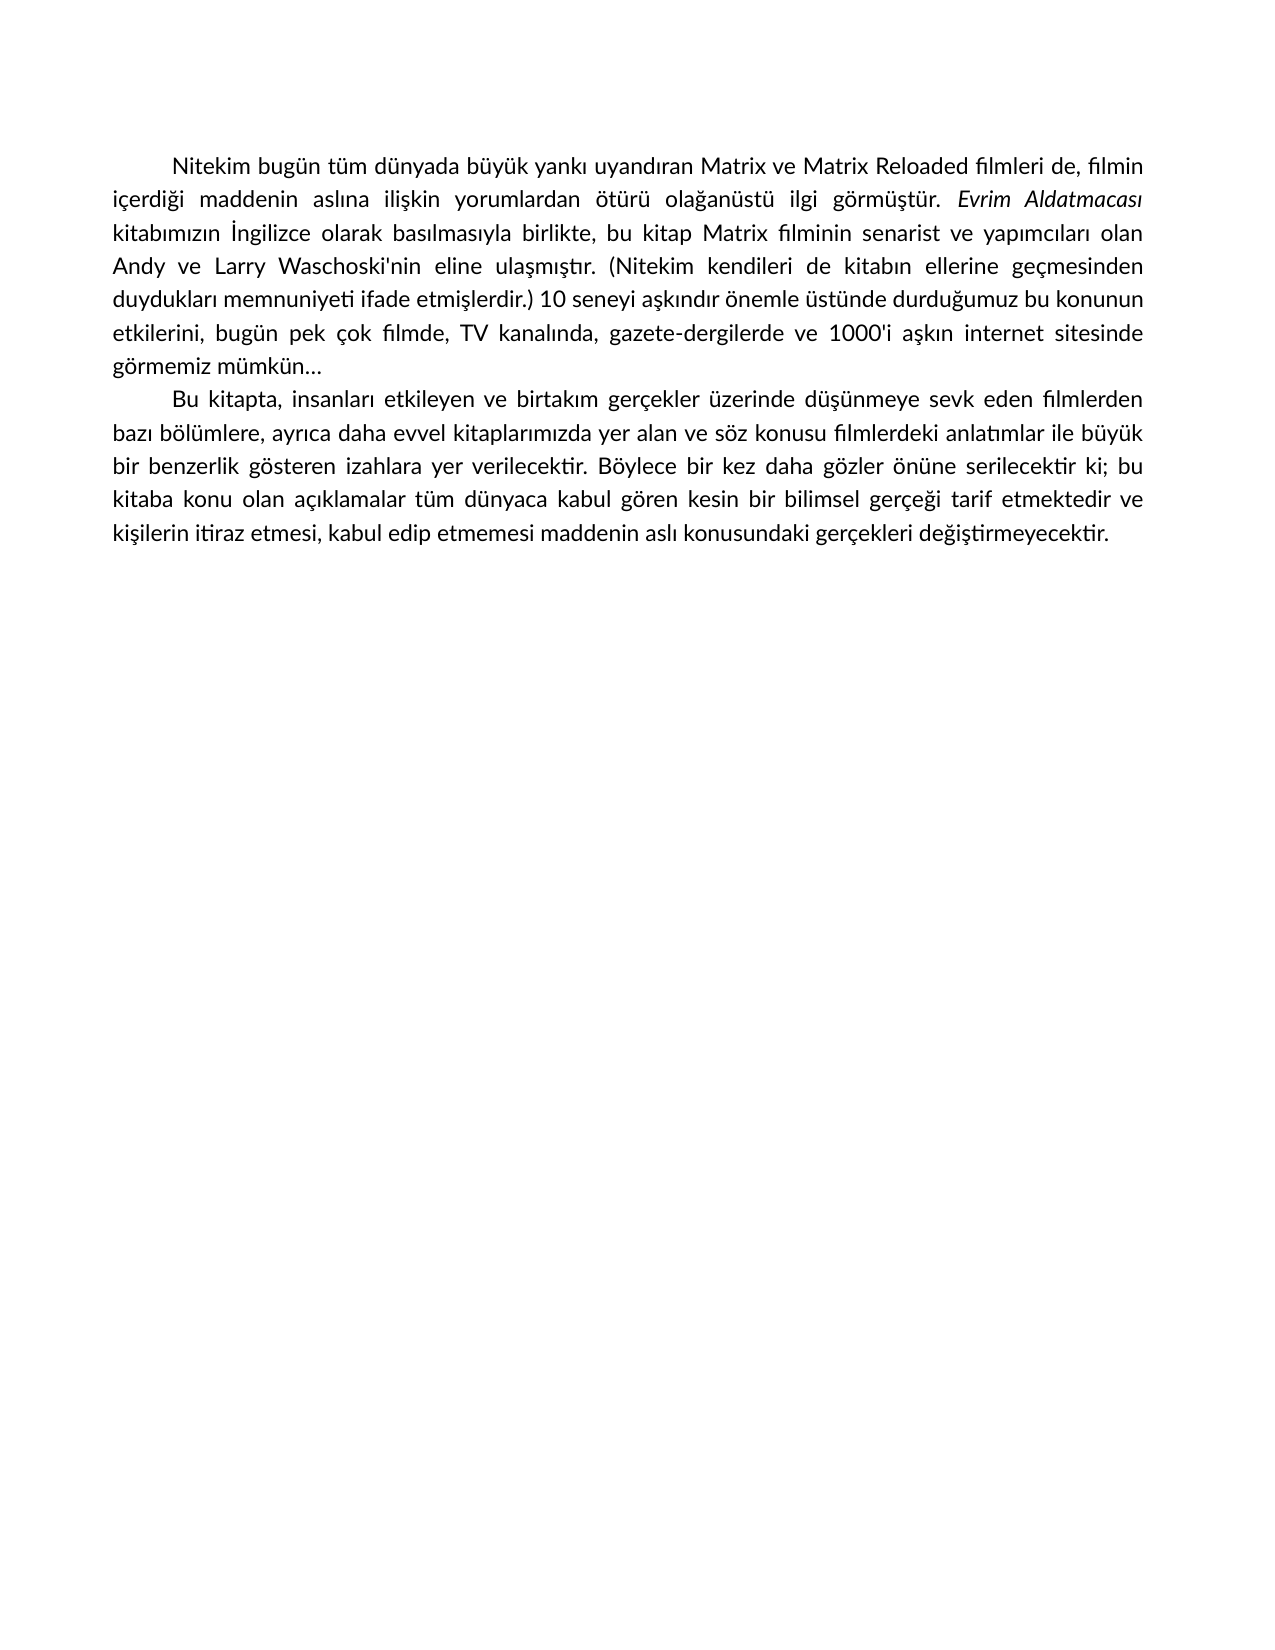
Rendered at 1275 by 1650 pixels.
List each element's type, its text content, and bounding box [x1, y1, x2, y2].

text Nitekim bugün tüm dünyada büyük yankı uyandıran Matrix ve Matrix Reloaded filmleri de, filmin içerdiği maddenin aslına ilişkin yorumlardan ötürü olağanüstü ilgi görmüştür. Evrim Aldatmacası kitabımızın İngilizce olarak basılmasıyla birlikte, bu kitap Matrix filminin senarist ve yapımcıları olan Andy ve Larry Waschoski'nin eline ulaşmıştır. (Nitekim kendileri de kitabın ellerine geçmesinden duydukları memnuniyeti ifade etmişlerdir.) 10 seneyi aşkındır önemle üstünde durduğumuz bu konunun etkilerini, bugün pek çok filmde, TV kanalında, gazete-dergilerde ve 1000'i aşkın internet sitesinde görmemiz mümkün… [112, 148, 1145, 381]
text Bu kitapta, insanları etkileyen ve birtakım gerçekler üzerinde düşünmeye sevk eden filmlerden bazı bölümlere, ayrıca daha evvel kitaplarımızda yer alan ve söz konusu filmlerdeki anlatımlar ile büyük bir benzerlik gösteren izahlara yer verilecektir. Böylece bir kez daha gözler önüne serilecektir ki; bu kitaba konu olan açıklamalar tüm dünyaca kabul gören kesin bir bilimsel gerçeği tarif etmektedir ve kişilerin itiraz etmesi, kabul edip etmemesi maddenin aslı konusundaki gerçekleri değiştirmeyecektir. [112, 381, 1145, 548]
